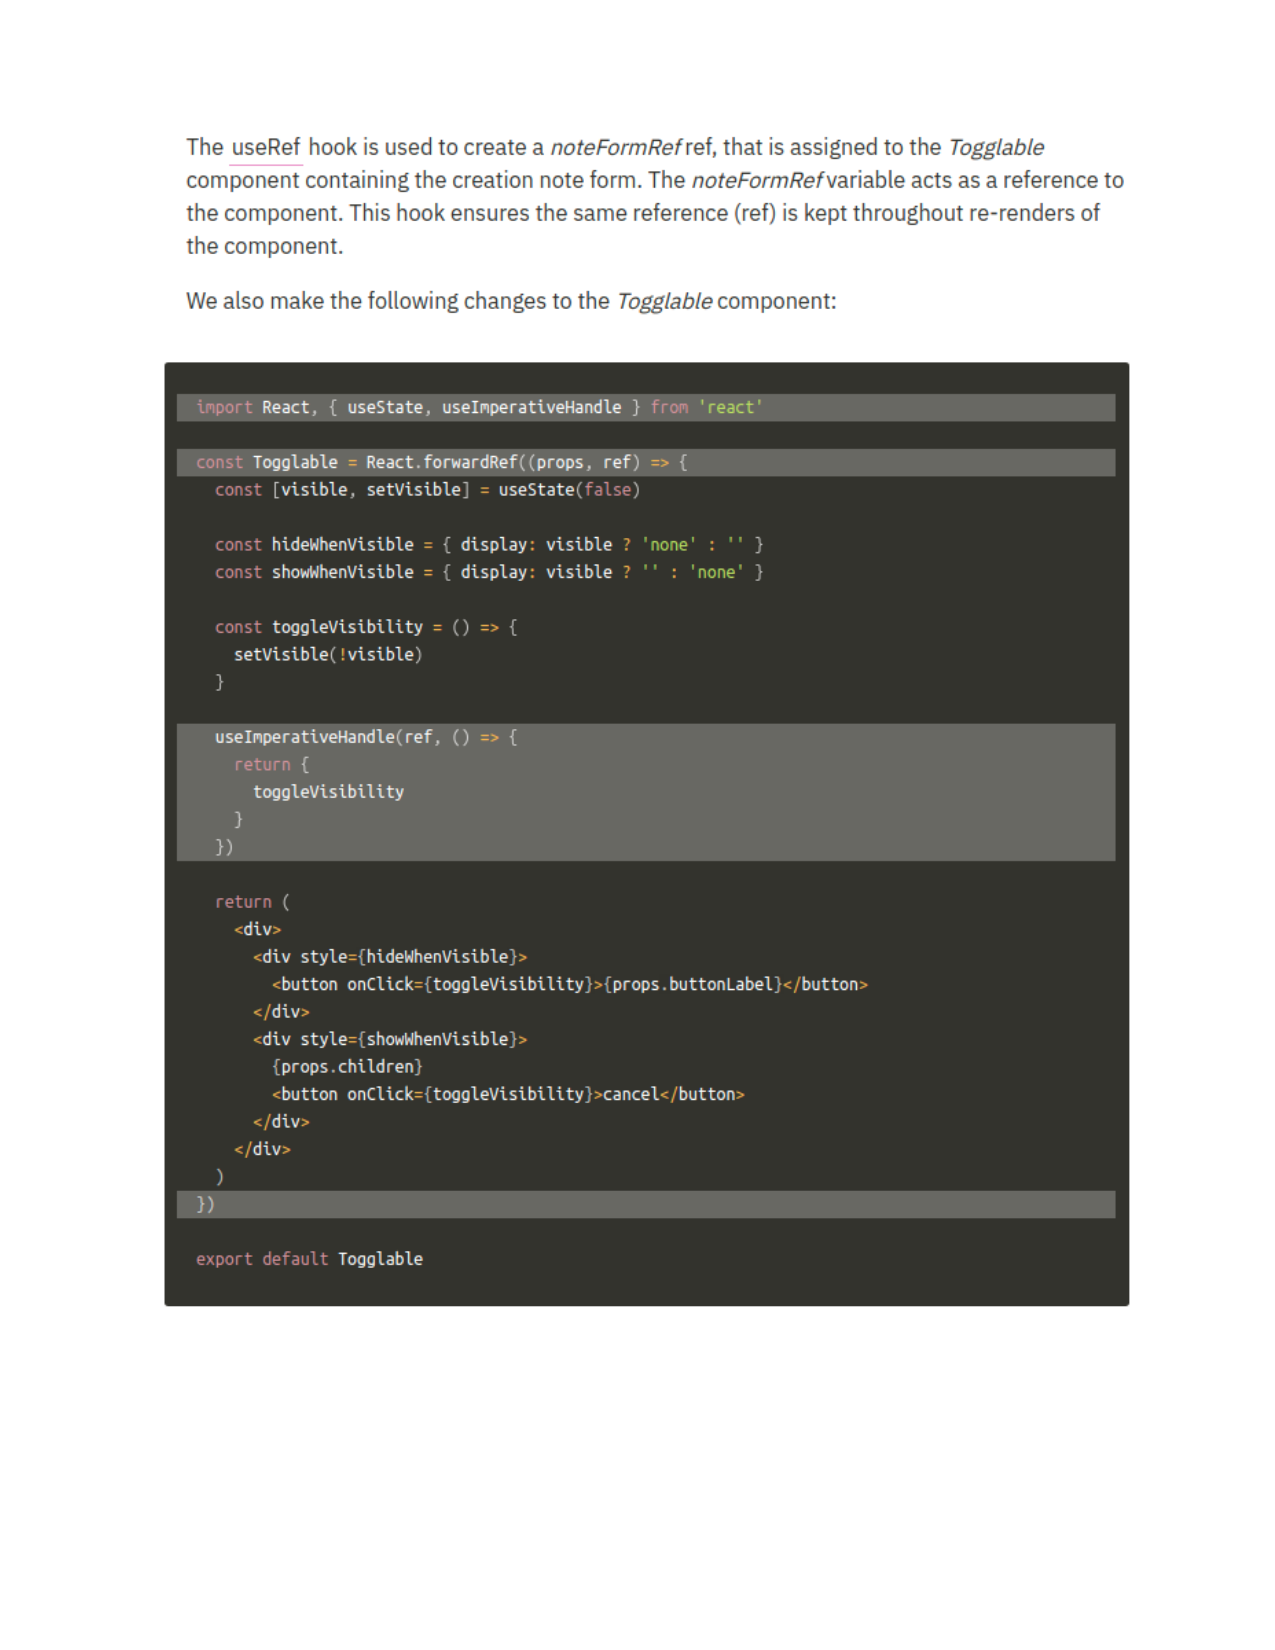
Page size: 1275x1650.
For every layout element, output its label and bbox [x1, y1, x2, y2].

picture [118, 118, 1157, 1327]
